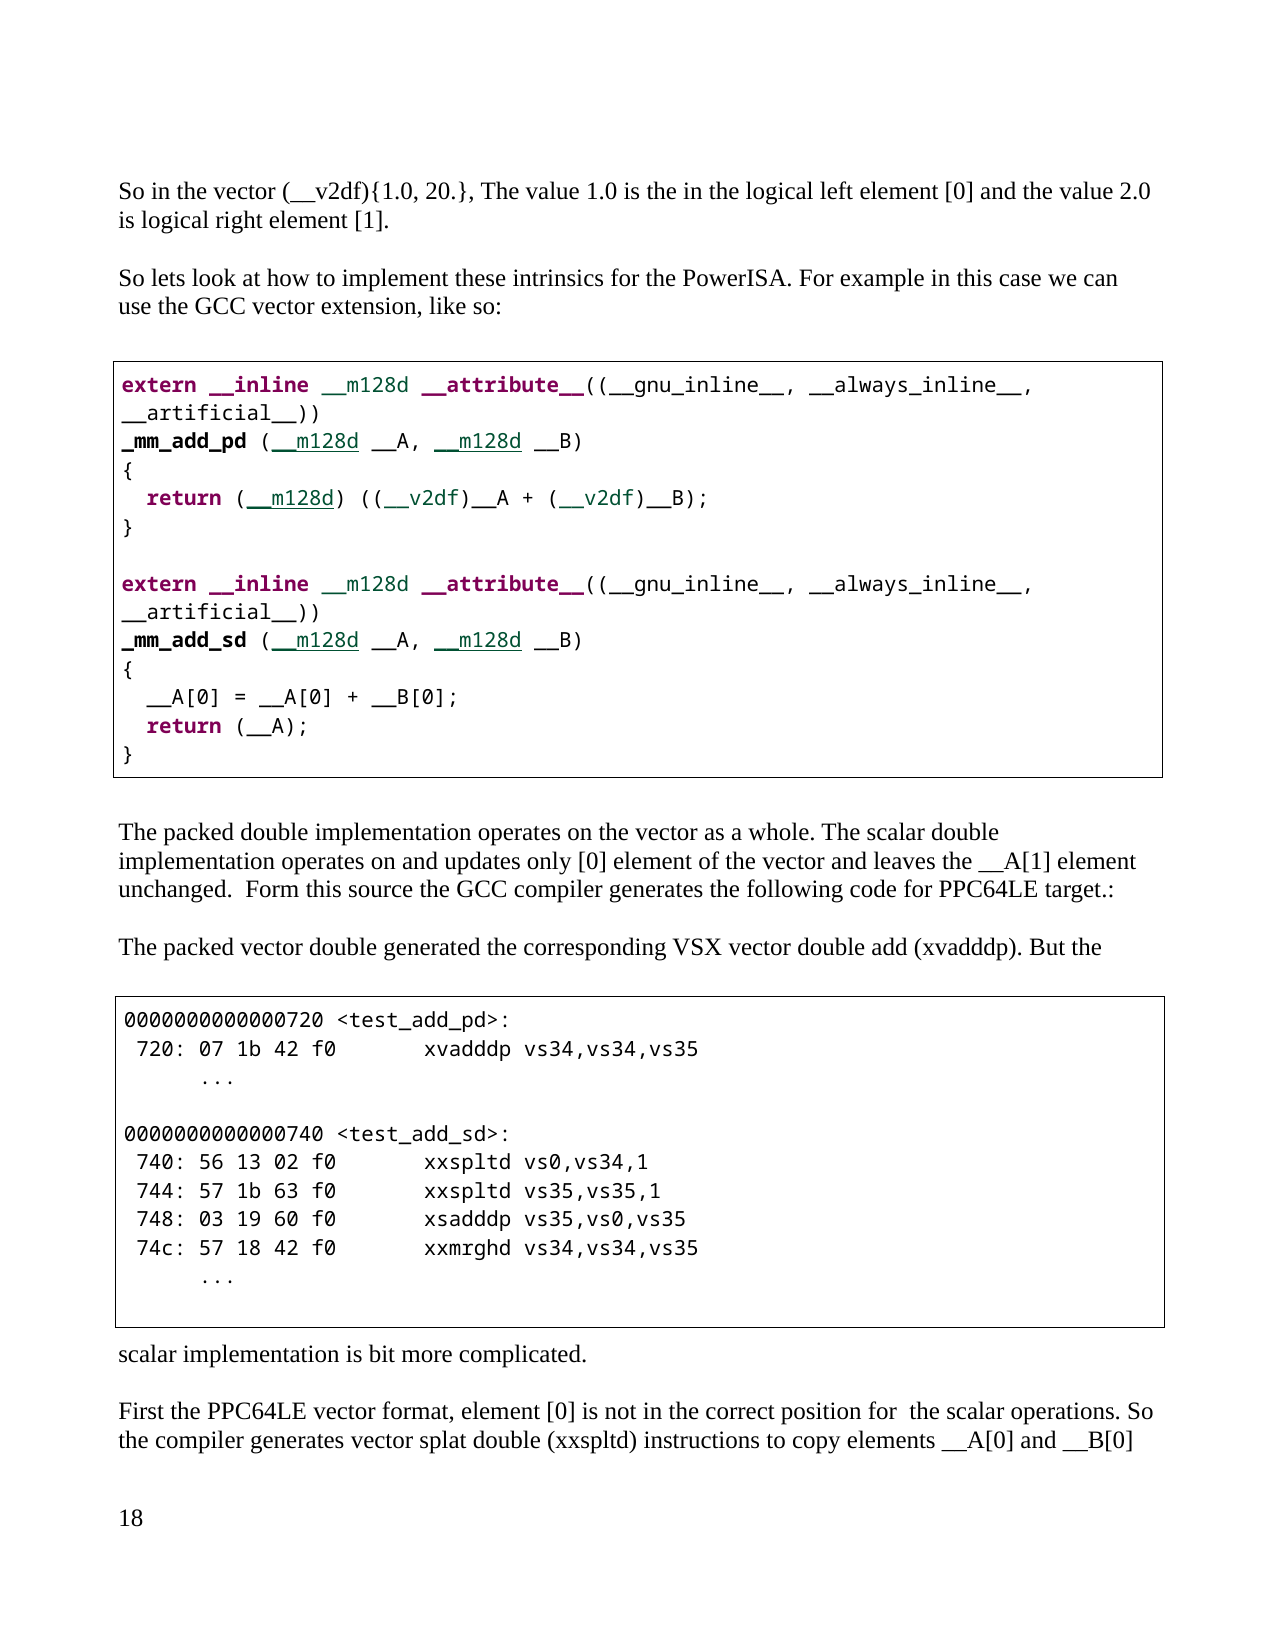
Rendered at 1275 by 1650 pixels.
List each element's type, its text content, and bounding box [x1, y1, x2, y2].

text return (__A); [121, 711, 1153, 739]
text 748: 03 19 60 f0 xsadddp vs35,vs0,vs35 [123, 1204, 1156, 1233]
text 0000000000000740 <test_add_sd>: [123, 1119, 1156, 1147]
text The packed vector double generated the corresponding VSX vector double add (xvadddp). But the [118, 932, 1157, 996]
text __A[0] = __A[0] + __B[0]; [121, 682, 1153, 711]
text } [121, 739, 1153, 768]
text scalar implementation is bit more complicated. [118, 1328, 1157, 1368]
text _mm_add_sd (__m128d __A, __m128d __B) [121, 626, 1153, 654]
text First the PPC64LE vector format, element [0] is not in the correct position for the scalar operations. So the compiler generates vector splat double (xxspltd) instructions to copy elements __A[0] and __B[0] [118, 1396, 1157, 1454]
text extern __inline __m128d __attribute__((__gnu_inline__, __always_inline__, __artificial__)) [121, 569, 1153, 626]
text So in the vector (__v2df){1.0, 20.}, The value 1.0 is the in the logical left element [0] and the value 2.0 is logical right element [1]. [118, 176, 1157, 234]
text extern __inline __m128d __attribute__((__gnu_inline__, __always_inline__, __artificial__)) [121, 370, 1153, 427]
text ... [123, 1062, 1156, 1091]
text 0000000000000720 <test_add_pd>: [123, 1005, 1156, 1034]
text } [121, 512, 1153, 540]
text 744: 57 1b 63 f0 xxspltd vs35,vs35,1 [123, 1176, 1156, 1204]
text 74c: 57 18 42 f0 xxmrghd vs34,vs34,vs35 [123, 1233, 1156, 1261]
text The packed double implementation operates on the vector as a whole. The scalar double implementation operates on and updates only [0] element of the vector and leaves the __A[1] element unchanged. Form this source the GCC compiler generates the following code for PPC64LE target.: [118, 817, 1157, 903]
text { [121, 455, 1153, 483]
text 720: 07 1b 42 f0 xvadddp vs34,vs34,vs35 [123, 1034, 1156, 1062]
text So lets look at how to implement these intrinsics for the PowerISA. For example in this case we can use the GCC vector extension, like so: [118, 263, 1157, 320]
text 740: 56 13 02 f0 xxspltd vs0,vs34,1 [123, 1147, 1156, 1176]
text return (__m128d) ((__v2df)__A + (__v2df)__B); [121, 483, 1153, 512]
text ... [123, 1261, 1156, 1290]
text { [121, 654, 1153, 682]
text _mm_add_pd (__m128d __A, __m128d __B) [121, 427, 1153, 455]
